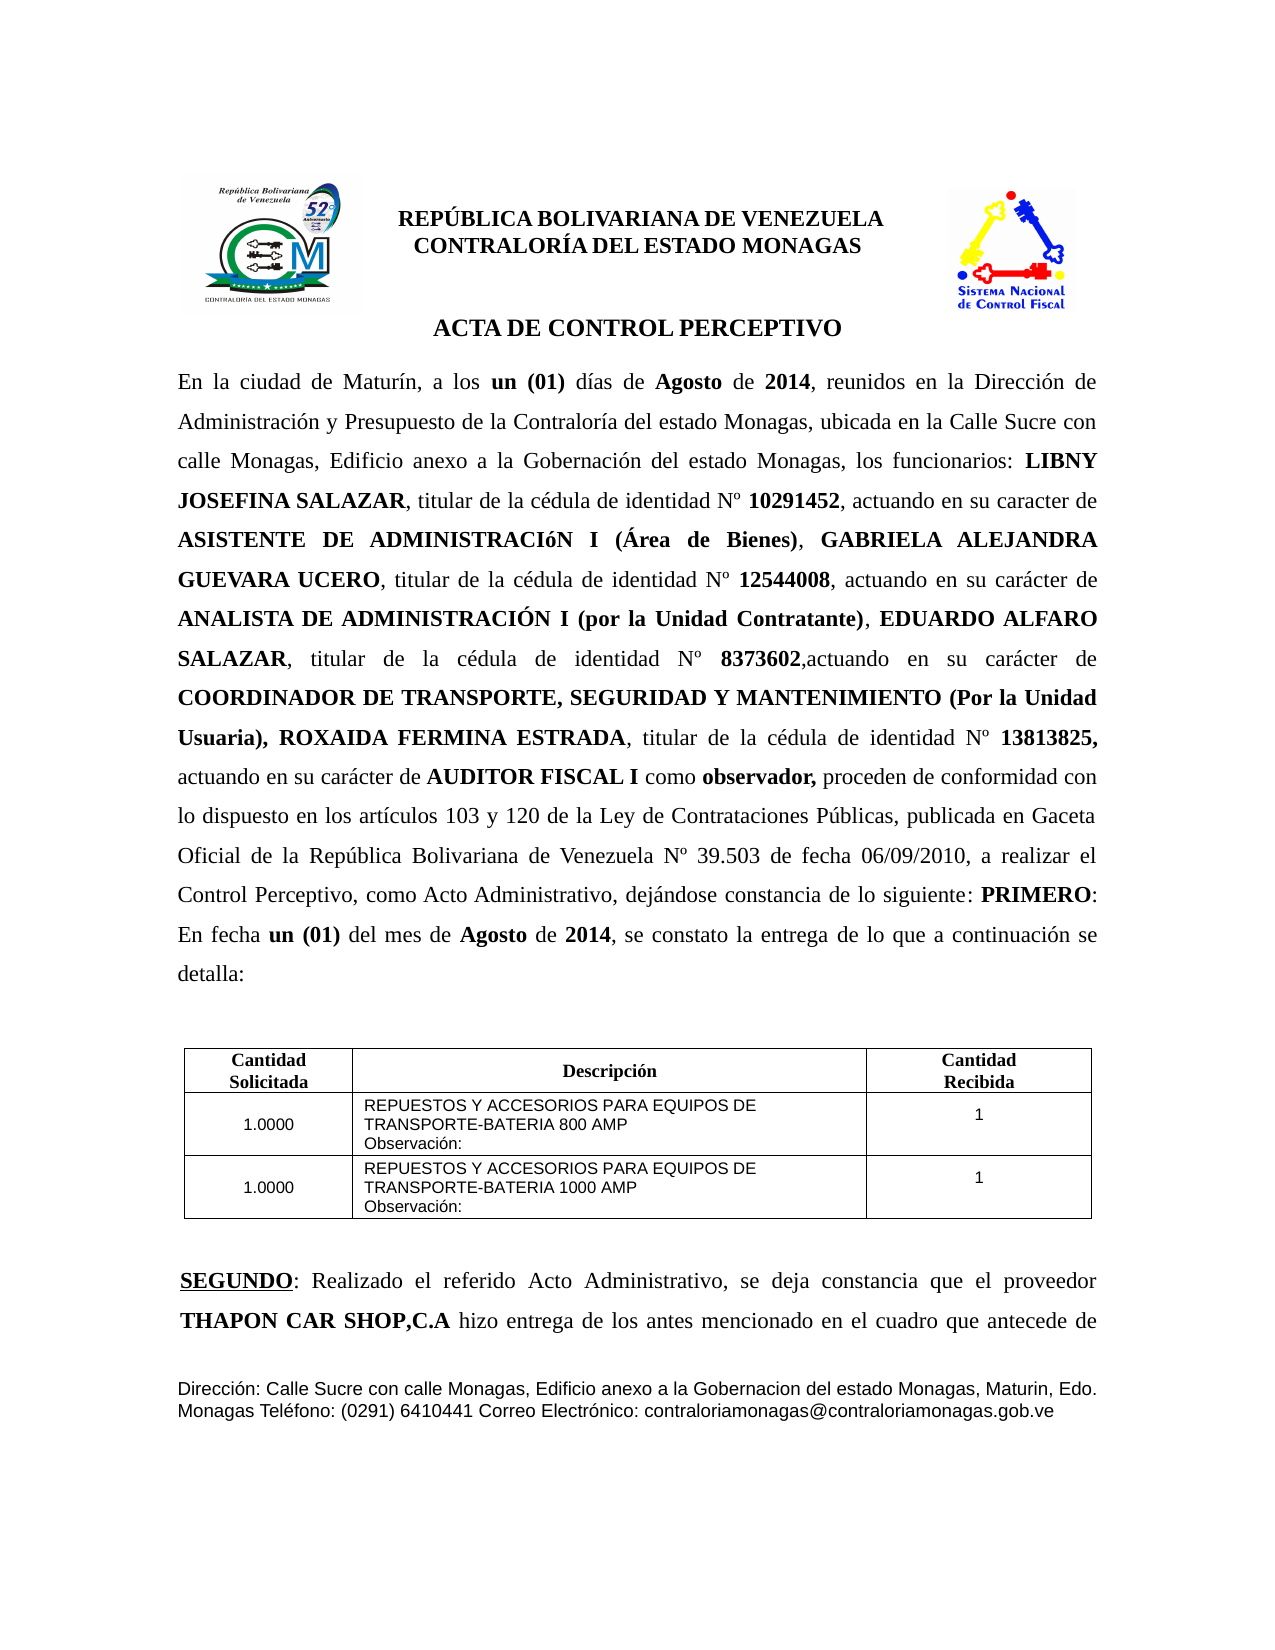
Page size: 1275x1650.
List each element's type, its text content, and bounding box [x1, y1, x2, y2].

table_cell 1.0000 [185, 1093, 352, 1155]
table_cell 1.0000 [185, 1156, 352, 1218]
picture [182, 171, 363, 314]
text ACTA DE CONTROL PERCEPTIVO [177, 313, 1098, 342]
text SEGUNDO: Realizado el referido Acto Administrativo, se deja constancia que el proveedor THAPON CAR SHOP,C.A hizo entrega de los antes mencionado en el cuadro que antecede de [180, 1267, 1098, 1333]
table_cell 1 [867, 1156, 1091, 1218]
text En la ciudad de Maturín, a los un (01) días de Agosto de 2014, reunidos en la Dirección de Administración y Presupuesto de la Contraloría del estado Monagas, ubicada en la Calle Sucre con calle Monagas, Edificio anexo a la Gobernación del estado Monagas, los funcionarios: LIBNY JOSEFINA SALAZAR, titular de la cédula de identidad Nº 10291452, actuando en su caracter de ASISTENTE DE ADMINISTRACIóN I (Área de Bienes), GABRIELA ALEJANDRA GUEVARA UCERO, titular de la cédula de identidad Nº 12544008, actuando en su carácter de ANALISTA DE ADMINISTRACIÓN I (por la Unidad Contratante), EDUARDO ALFARO SALAZAR, titular de la cédula de identidad Nº 8373602,actuando en su carácter de COORDINADOR DE TRANSPORTE, SEGURIDAD Y MANTENIMIENTO (Por la Unidad Usuaria), ROXAIDA FERMINA ESTRADA, titular de la cédula de identidad Nº 13813825, actuando en su carácter de AUDITOR FISCAL I como observador, proceden de conformidad con lo dispuesto en los artículos 103 y 120 de la Ley de Contrataciones Públicas, publicada en Gaceta Oficial de la República Bolivariana de Venezuela Nº 39.503 de fecha 06/09/2010, a realizar el Control Perceptivo, como Acto Administrativo, dejándose constancia de lo siguiente: PRIMERO: En fecha un (01) del mes de Agosto de 2014, se constato la entrega de lo que a continuación se detalla: [177, 368, 1098, 987]
table_header Cantidad Recibida [867, 1049, 1091, 1092]
picture [948, 188, 1076, 312]
table_header Cantidad Solicitada [185, 1049, 352, 1092]
table_cell REPUESTOS Y ACCESORIOS PARA EQUIPOS DE TRANSPORTE-BATERIA 800 AMP Observación: [353, 1093, 866, 1155]
table_cell REPUESTOS Y ACCESORIOS PARA EQUIPOS DE TRANSPORTE-BATERIA 1000 AMP Observación: [353, 1156, 866, 1218]
table_header Descripción [353, 1049, 866, 1092]
table_cell 1 [867, 1093, 1091, 1155]
